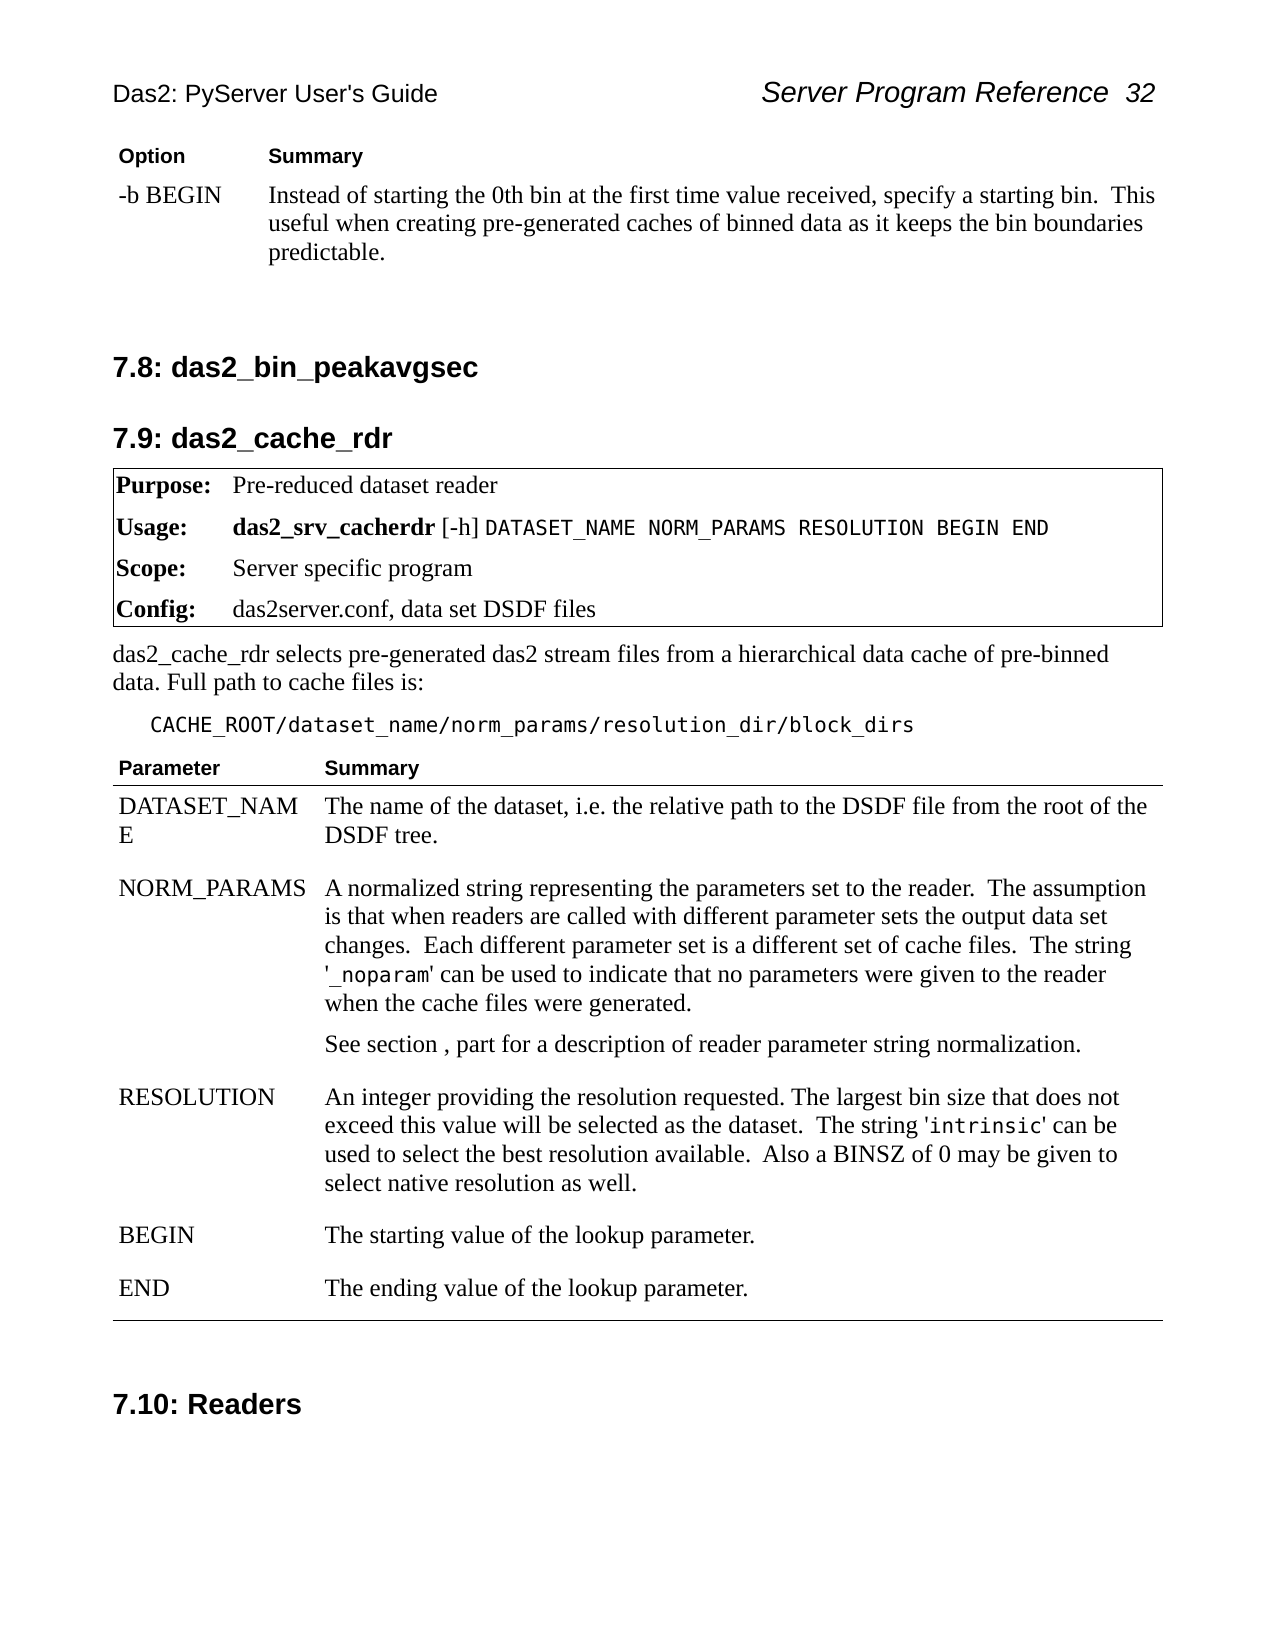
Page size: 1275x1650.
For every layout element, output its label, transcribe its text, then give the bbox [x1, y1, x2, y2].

table_cell The ending value of the lookup parameter. [319, 1268, 1162, 1320]
table_cell An integer providing the resolution requested. The largest bin size that does not exceed this value will be selected as the dataset. The string 'intrinsic' can be used to select the best resolution available. Also a BINSZ of 0 may be given to select native resolution as well. [319, 1076, 1162, 1215]
table_header Option [113, 139, 262, 174]
text Usage: das2_srv_cacherdr [-h] DATASET_NAME NORM_PARAMS RESOLUTION BEGIN END [114, 509, 1162, 541]
table_cell The name of the dataset, i.e. the relative path to the DSDF file from the root of the DSDF tree. [319, 786, 1162, 867]
table_cell -b BEGIN [113, 174, 262, 284]
table_cell RESOLUTION [113, 1076, 319, 1215]
table_cell The starting value of the lookup parameter. [319, 1215, 1162, 1268]
table_header Parameter [113, 750, 319, 785]
text Config: das2server.conf, data set DSDF files [114, 591, 1162, 626]
table_header Summary [319, 750, 1162, 785]
text das2_cache_rdr selects pre-generated das2 stream files from a hierarchical data cache of pre-binned data. Full path to cache files is: [112, 639, 1162, 696]
subtitle Readers [112, 1387, 1162, 1420]
table_cell BEGIN [113, 1215, 319, 1268]
text Scope: Server specific program [114, 550, 1162, 582]
subtitle das2_cache_rdr [112, 421, 1162, 455]
table_cell END [113, 1268, 319, 1320]
table_cell NORM_PARAMS [113, 867, 319, 1076]
text CACHE_ROOT/dataset_name/norm_params/resolution_dir/block_dirs [112, 709, 1162, 737]
table_cell Instead of starting the 0th bin at the first time value received, specify a starting bin. This useful when creating pre-generated caches of binned data as it keeps the bin boundaries predictable. [263, 174, 1162, 284]
table_header Summary [263, 139, 1162, 174]
text Purpose: Pre-reduced dataset reader [114, 469, 1162, 499]
table_cell A normalized string representing the parameters set to the reader. The assumption is that when readers are called with different parameter sets the output data set changes. Each different parameter set is a different set of cache files. The string '_noparam' can be used to indicate that no parameters were given to the reader when the cache files were generated. See section , part for a description of reader parameter string normalization. [319, 867, 1162, 1076]
table_cell DATASET_NAME [113, 786, 319, 867]
subtitle das2_bin_peakavgsec [112, 350, 1162, 384]
